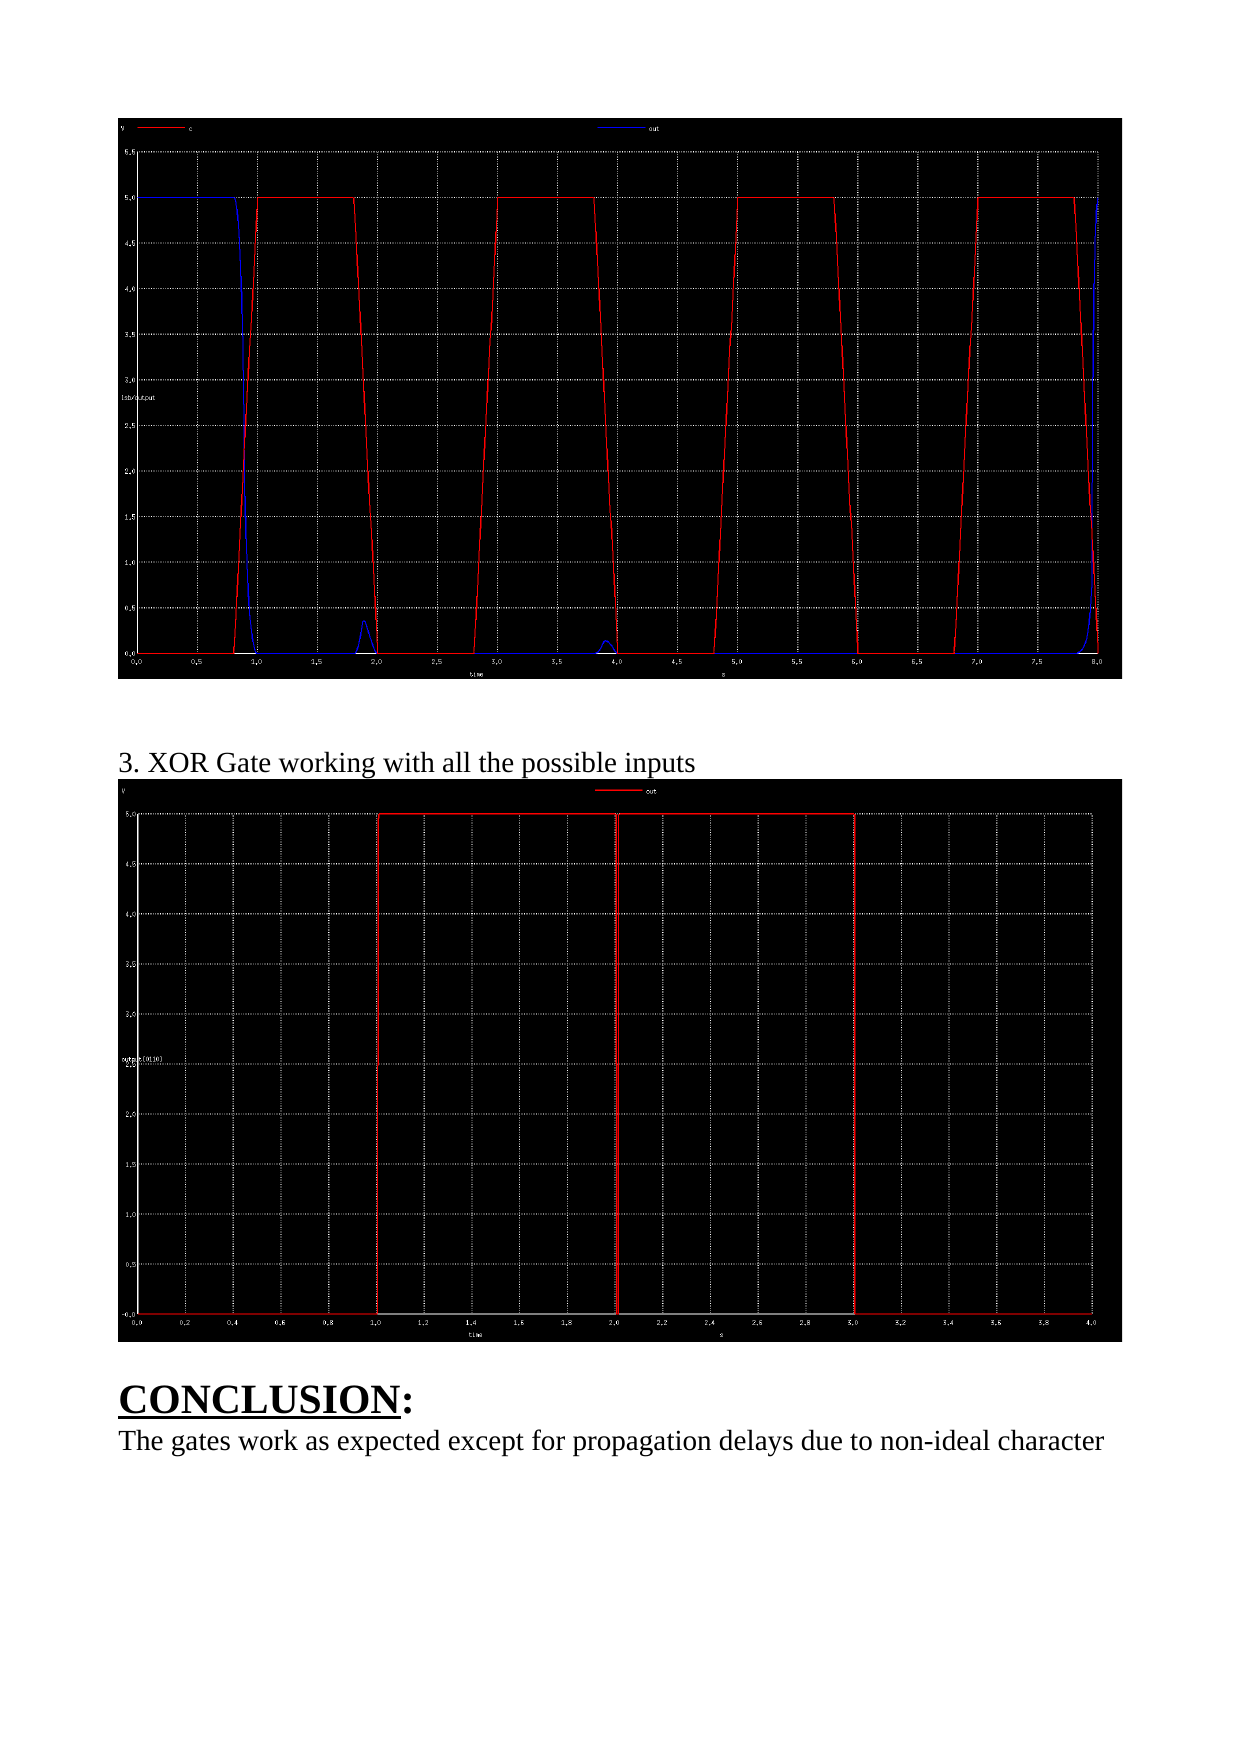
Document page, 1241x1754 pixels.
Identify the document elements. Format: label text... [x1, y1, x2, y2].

picture [118, 118, 1123, 679]
picture [118, 779, 1123, 1342]
text The gates work as expected except for propagation delays due to non-ideal character [118, 1423, 1122, 1456]
text CONCLUSION: [118, 1375, 1122, 1423]
text 3. XOR Gate working with all the possible inputs [118, 746, 1122, 779]
